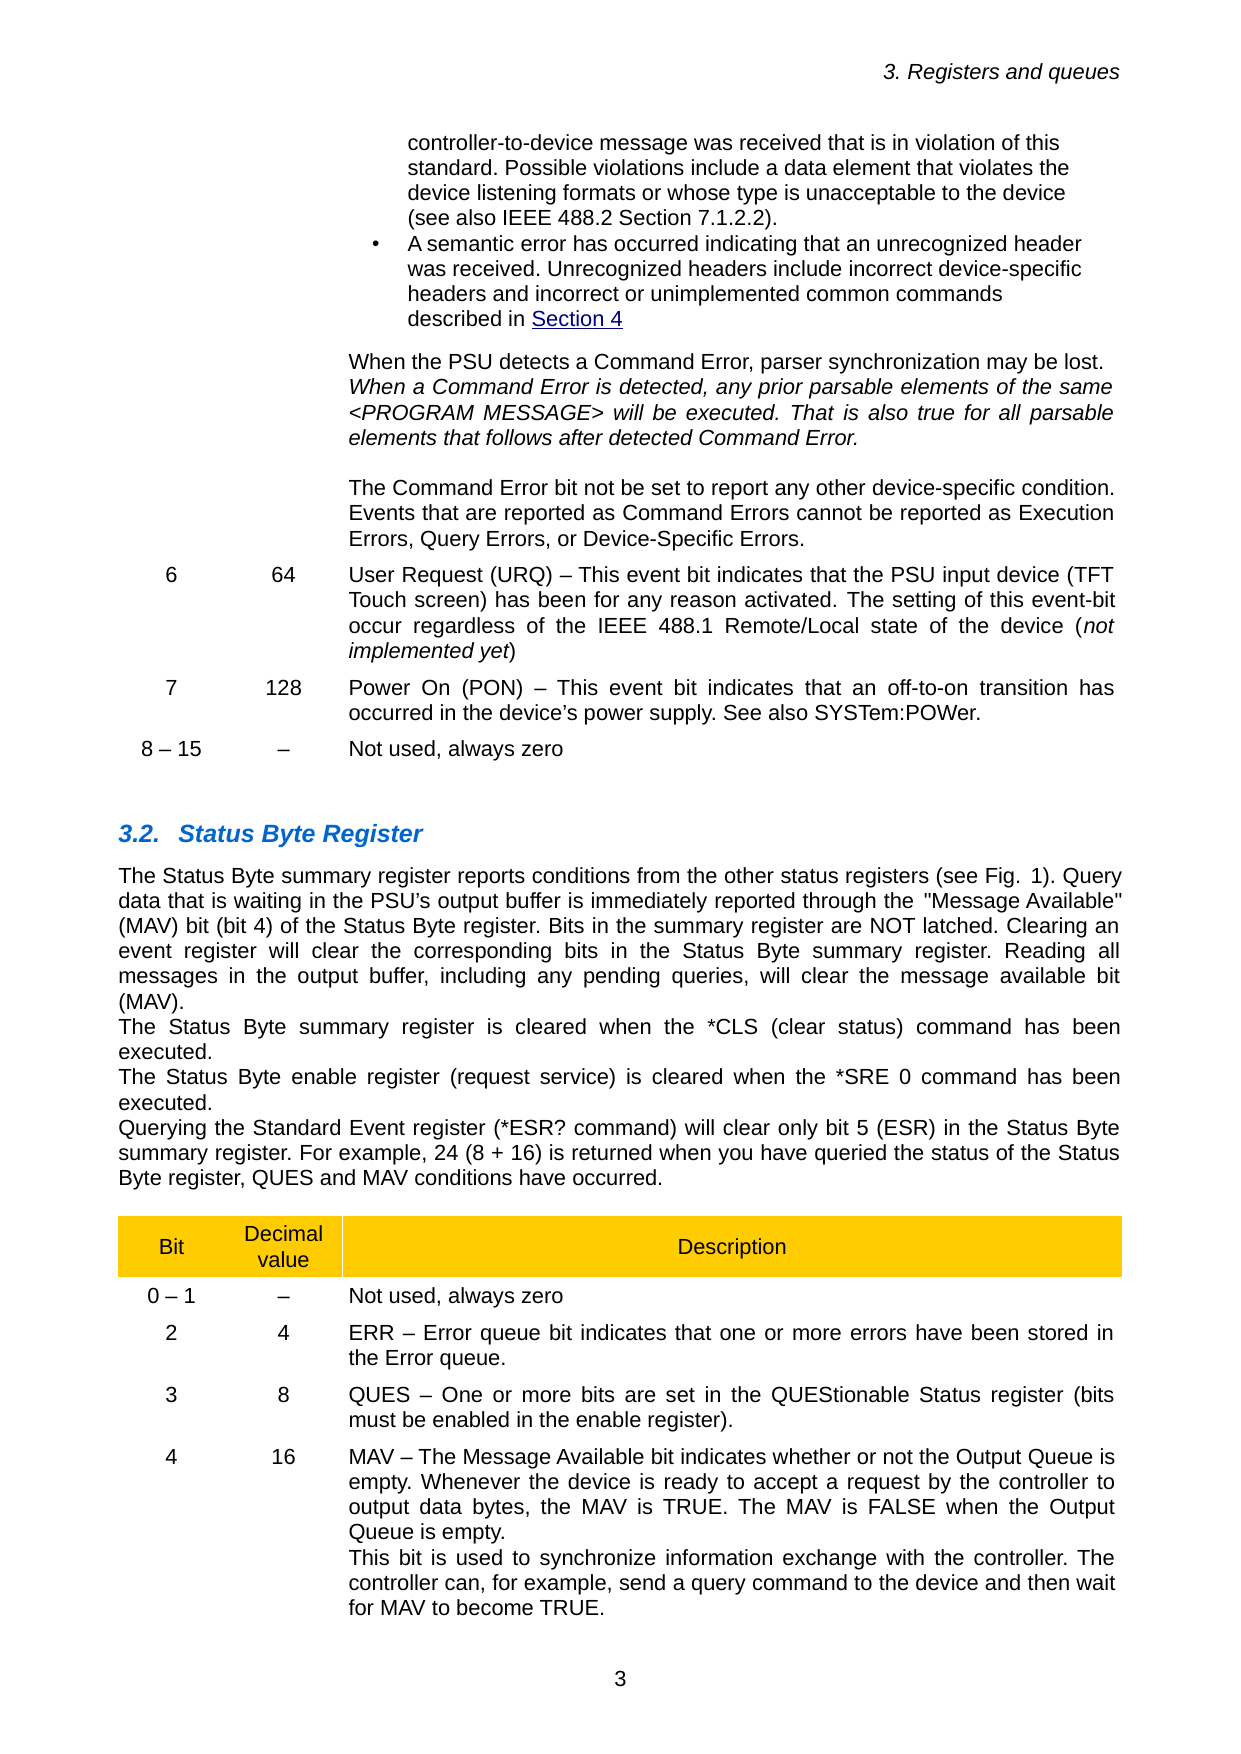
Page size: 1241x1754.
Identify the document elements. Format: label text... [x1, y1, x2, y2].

table_cell 16 [224, 1438, 342, 1626]
subtitle Status Byte Register [118, 819, 1122, 848]
table_cell 128 [224, 669, 342, 731]
table_cell Command ERROR (CME) – Command Errors are detected by the parser. This event bit indicates that one of the following events has occurred: An IEEE 488.2 syntax error has been detected by the parser. That is, a controller-to-device message was received that is in violation of this standard. Possible violations include a data element that violates the device listening formats or whose type is unacceptable to the device (see also IEEE 488.2 Section 7.1.2.2). A semantic error has occurred indicating that an unrecognized header was received. Unrecognized headers include incorrect device-specific headers and incorrect or unimplemented common commands described in Section 4 When the PSU detects a Command Error, parser synchronization may be lost. When a Command Error is detected, any prior parsable elements of the same <PROGRAM MESSAGE> will be executed. That is also true for all parsable elements that follows after detected Command Error. The Command Error bit not be set to report any other device-specific condition. Events that are reported as Command Errors cannot be reported as Execution Errors, Query Errors, or Device-Specific Errors. [343, 106, 1122, 556]
table_cell QUES – One or more bits are set in the QUEStionable Status register (bits must be enabled in the enable register). [343, 1376, 1122, 1438]
table_cell User Request (URQ) – This event bit indicates that the PSU input device (TFT Touch screen) has been for any reason activated. The setting of this event-bit occur regardless of the IEEE 488.1 Remote/Local state of the device (not implemented yet) [343, 556, 1122, 669]
text The Status Byte enable register (request service) is cleared when the *SRE 0 command has been executed. [118, 1064, 1122, 1115]
table_cell ERR – Error queue bit indicates that one or more errors have been stored in the Error queue. [343, 1314, 1122, 1376]
table_cell 0 – 1 [118, 1278, 224, 1314]
table_cell 8 [224, 1376, 342, 1438]
table_cell 8 – 15 [118, 731, 224, 767]
table_cell – [224, 1278, 342, 1314]
table_cell 4 [118, 1438, 224, 1626]
table_cell 4 [224, 1314, 342, 1376]
table_header Bit [118, 1216, 224, 1277]
table_header Description [343, 1216, 1122, 1277]
table_cell Not used, always zero [343, 1278, 1122, 1314]
text Querying the Standard Event register (*ESR? command) will clear only bit 5 (ESR) in the Status Byte summary register. For example, 24 (8 + 16) is returned when you have queried the status of the Status Byte register, QUES and MAV conditions have occurred. [118, 1115, 1122, 1190]
table_cell 3 [118, 1376, 224, 1438]
text The Status Byte summary register is cleared when the *CLS (clear status) command has been executed. [118, 1014, 1122, 1064]
table_cell Not used, always zero [343, 731, 1122, 767]
table_cell 64 [224, 556, 342, 669]
table_cell 7 [118, 669, 224, 731]
table_cell [118, 106, 224, 556]
table_cell 6 [118, 556, 224, 669]
table_header Decimal value [224, 1216, 342, 1277]
table_cell – [224, 731, 342, 767]
text The Status Byte summary register reports conditions from the other status registers (see Fig. 1). Query data that is waiting in the PSU’s output buffer is immediately reported through the "Message Available" (MAV) bit (bit 4) of the Status Byte register. Bits in the summary register are NOT latched. Clearing an event register will clear the corresponding bits in the Status Byte summary register. Reading all messages in the output buffer, including any pending queries, will clear the message available bit (MAV). [118, 863, 1122, 1014]
table_cell 2 [118, 1314, 224, 1376]
table_cell MAV – The Message Available bit indicates whether or not the Output Queue is empty. Whenever the device is ready to accept a request by the controller to output data bytes, the MAV is TRUE. The MAV is FALSE when the Output Queue is empty. This bit is used to synchronize information exchange with the controller. The controller can, for example, send a query command to the device and then wait for MAV to become TRUE. [343, 1438, 1122, 1626]
table_cell [224, 106, 342, 556]
table_cell Power On (PON) – This event bit indicates that an off-to-on transition has occurred in the device’s power supply. See also SYSTem:POWer. [343, 669, 1122, 731]
